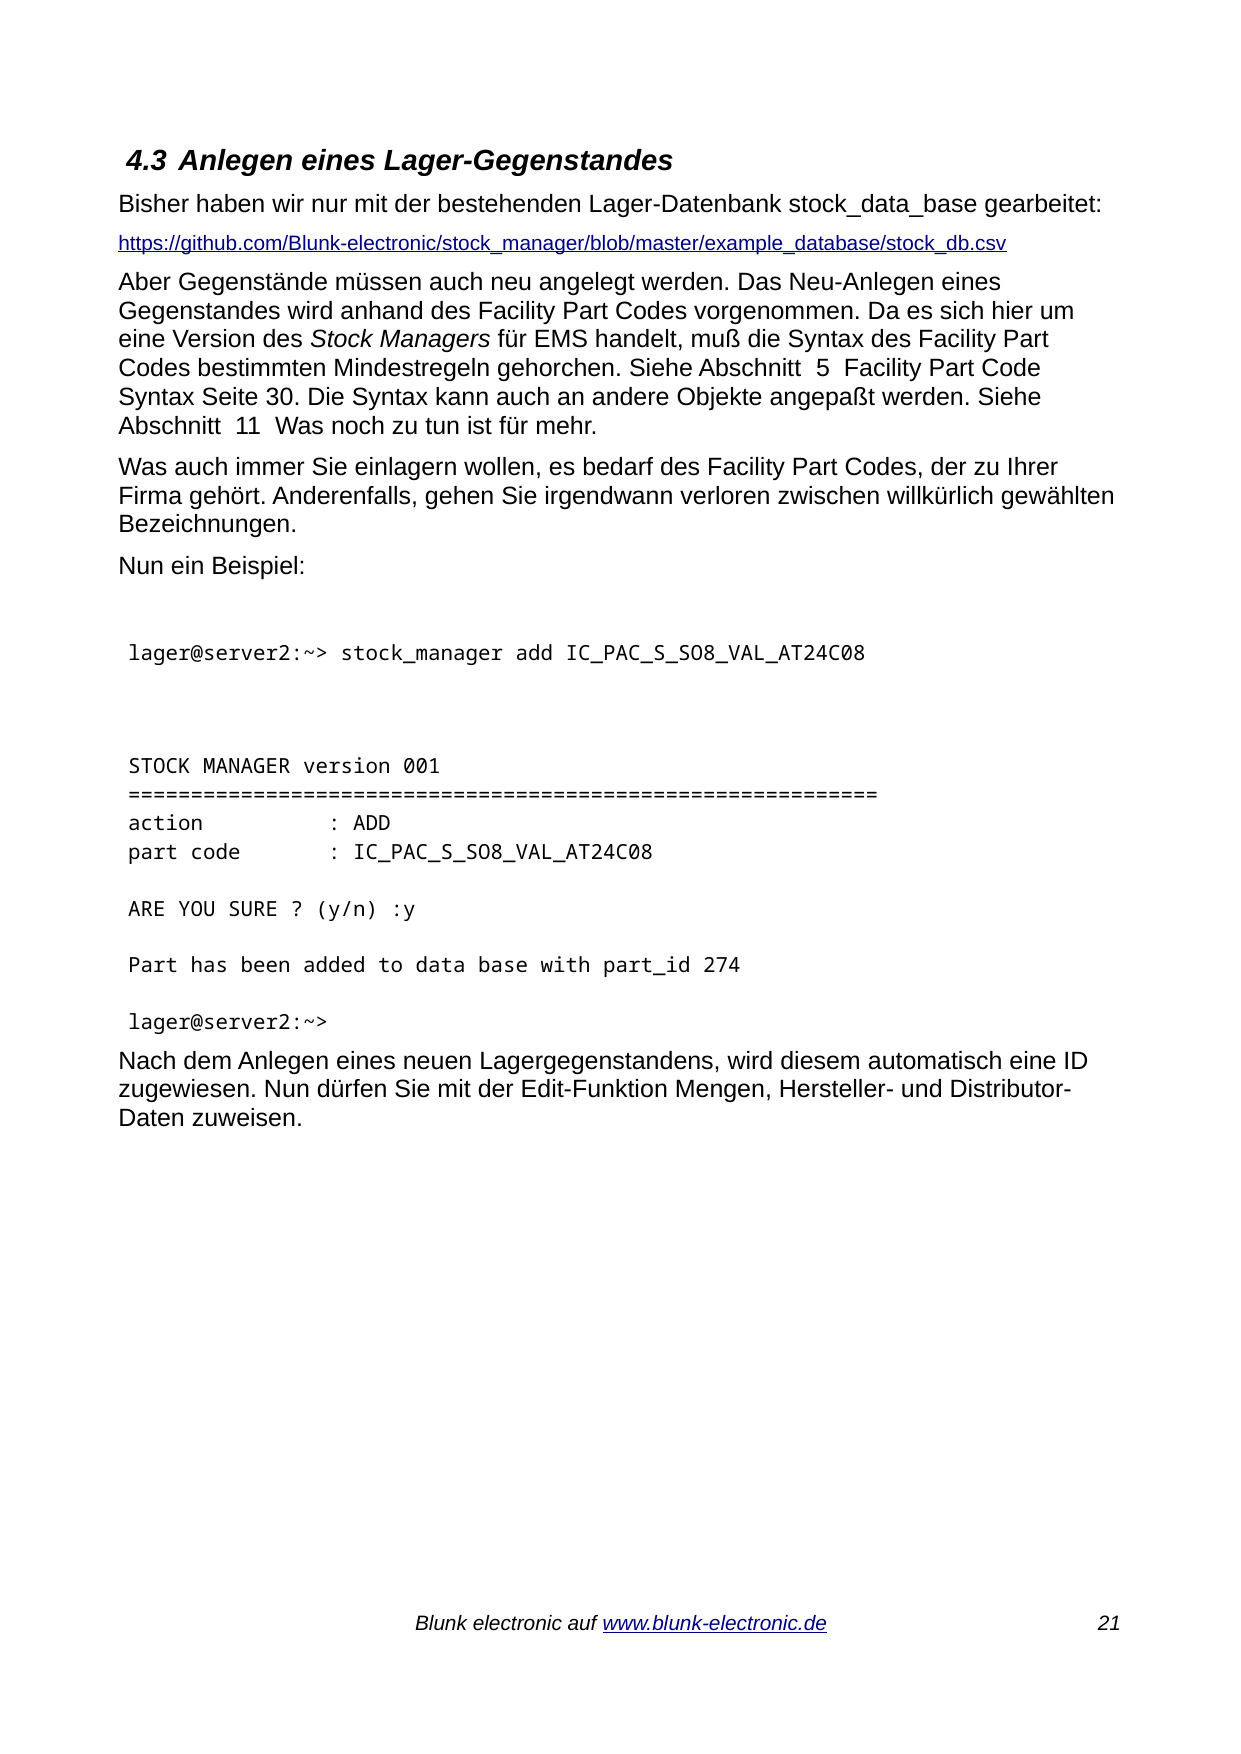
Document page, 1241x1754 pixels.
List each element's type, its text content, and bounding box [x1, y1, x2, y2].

text Nun ein Beispiel: [118, 551, 1123, 579]
text Nach dem Anlegen eines neuen Lagergegenstandens, wird diesem automatisch eine ID zugewiesen. Nun dürfen Sie mit der Edit-Funktion Mengen, Hersteller- und Distributor-Daten zuweisen. [118, 1046, 1123, 1132]
subtitle Anlegen eines Lager-Gegenstandes [118, 143, 1123, 177]
text Aber Gegenstände müssen auch neu angelegt werden. Das Neu-Anlegen eines Gegenstandes wird anhand des Facility Part Codes vorgenommen. Da es sich hier um eine Version des Stock Managers für EMS handelt, muß die Syntax des Facility Part Codes bestimmten Mindestregeln gehorchen. Siehe Abschnitt 5 Facility Part Code Syntax Seite 31. Die Syntax kann auch an andere Objekte angepaßt werden. Siehe Abschnitt 11 Was noch zu tun ist für mehr. [118, 267, 1123, 439]
text Was auch immer Sie einlagern wollen, es bedarf des Facility Part Codes, der zu Ihrer Firma gehört. Anderenfalls, gehen Sie irgendwann verloren zwischen willkürlich gewählten Bezeichnungen. [118, 452, 1123, 538]
text https://github.com/Blunk-electronic/stock_manager/blob/master/example_database/stock_db.csv [118, 230, 1123, 254]
text Bisher haben wir nur mit der bestehenden Lager-Datenbank stock_data_base gearbeitet: [118, 189, 1123, 218]
